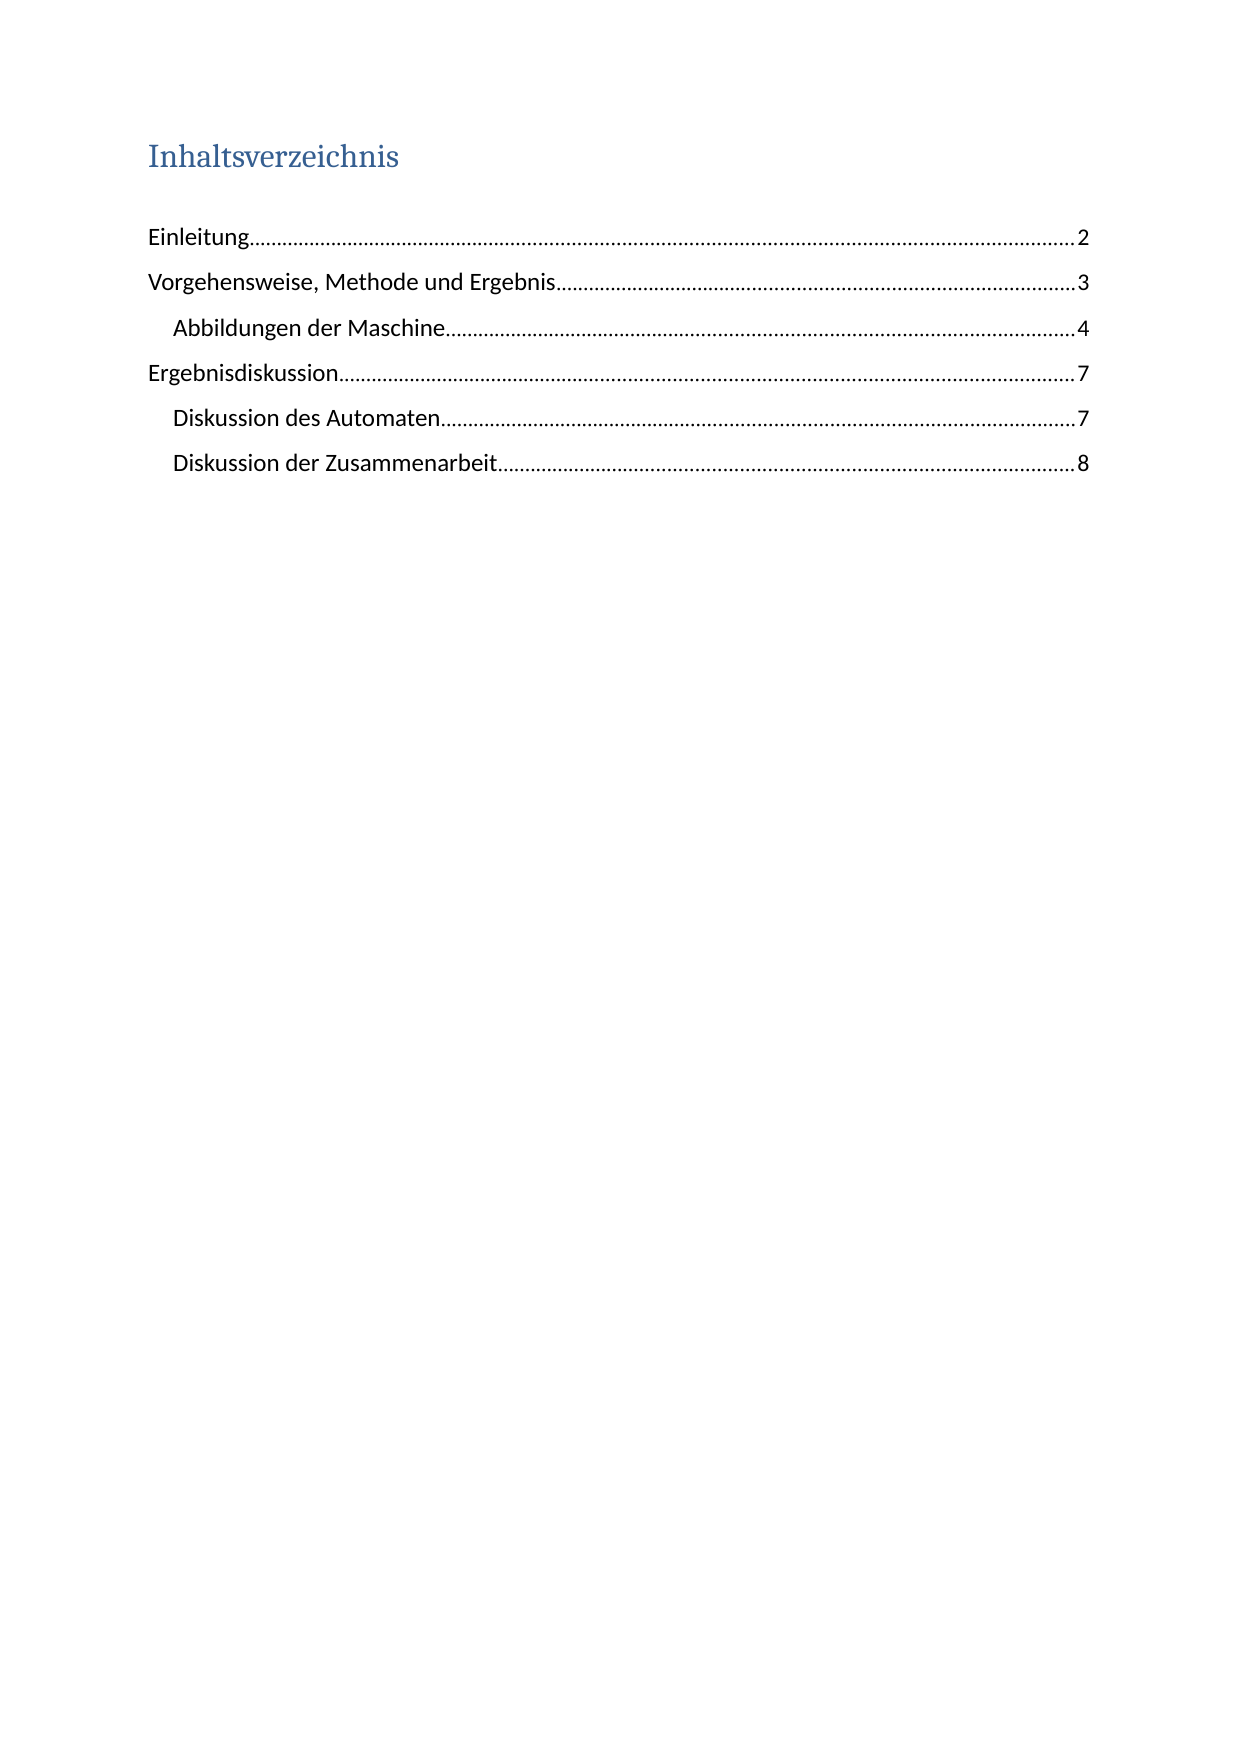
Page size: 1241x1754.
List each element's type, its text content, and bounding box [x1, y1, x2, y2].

text Ergebnisdiskussion 7 [148, 357, 1092, 387]
text Diskussion des Automaten 7 [173, 402, 1092, 432]
text Einleitung 2 [148, 221, 1092, 252]
text Abbildungen der Maschine 4 [173, 312, 1092, 342]
text Inhaltsverzeichnis [148, 138, 1092, 176]
text Diskussion der Zusammenarbeit 8 [173, 447, 1092, 478]
text Vorgehensweise, Methode und Ergebnis 3 [148, 267, 1092, 297]
